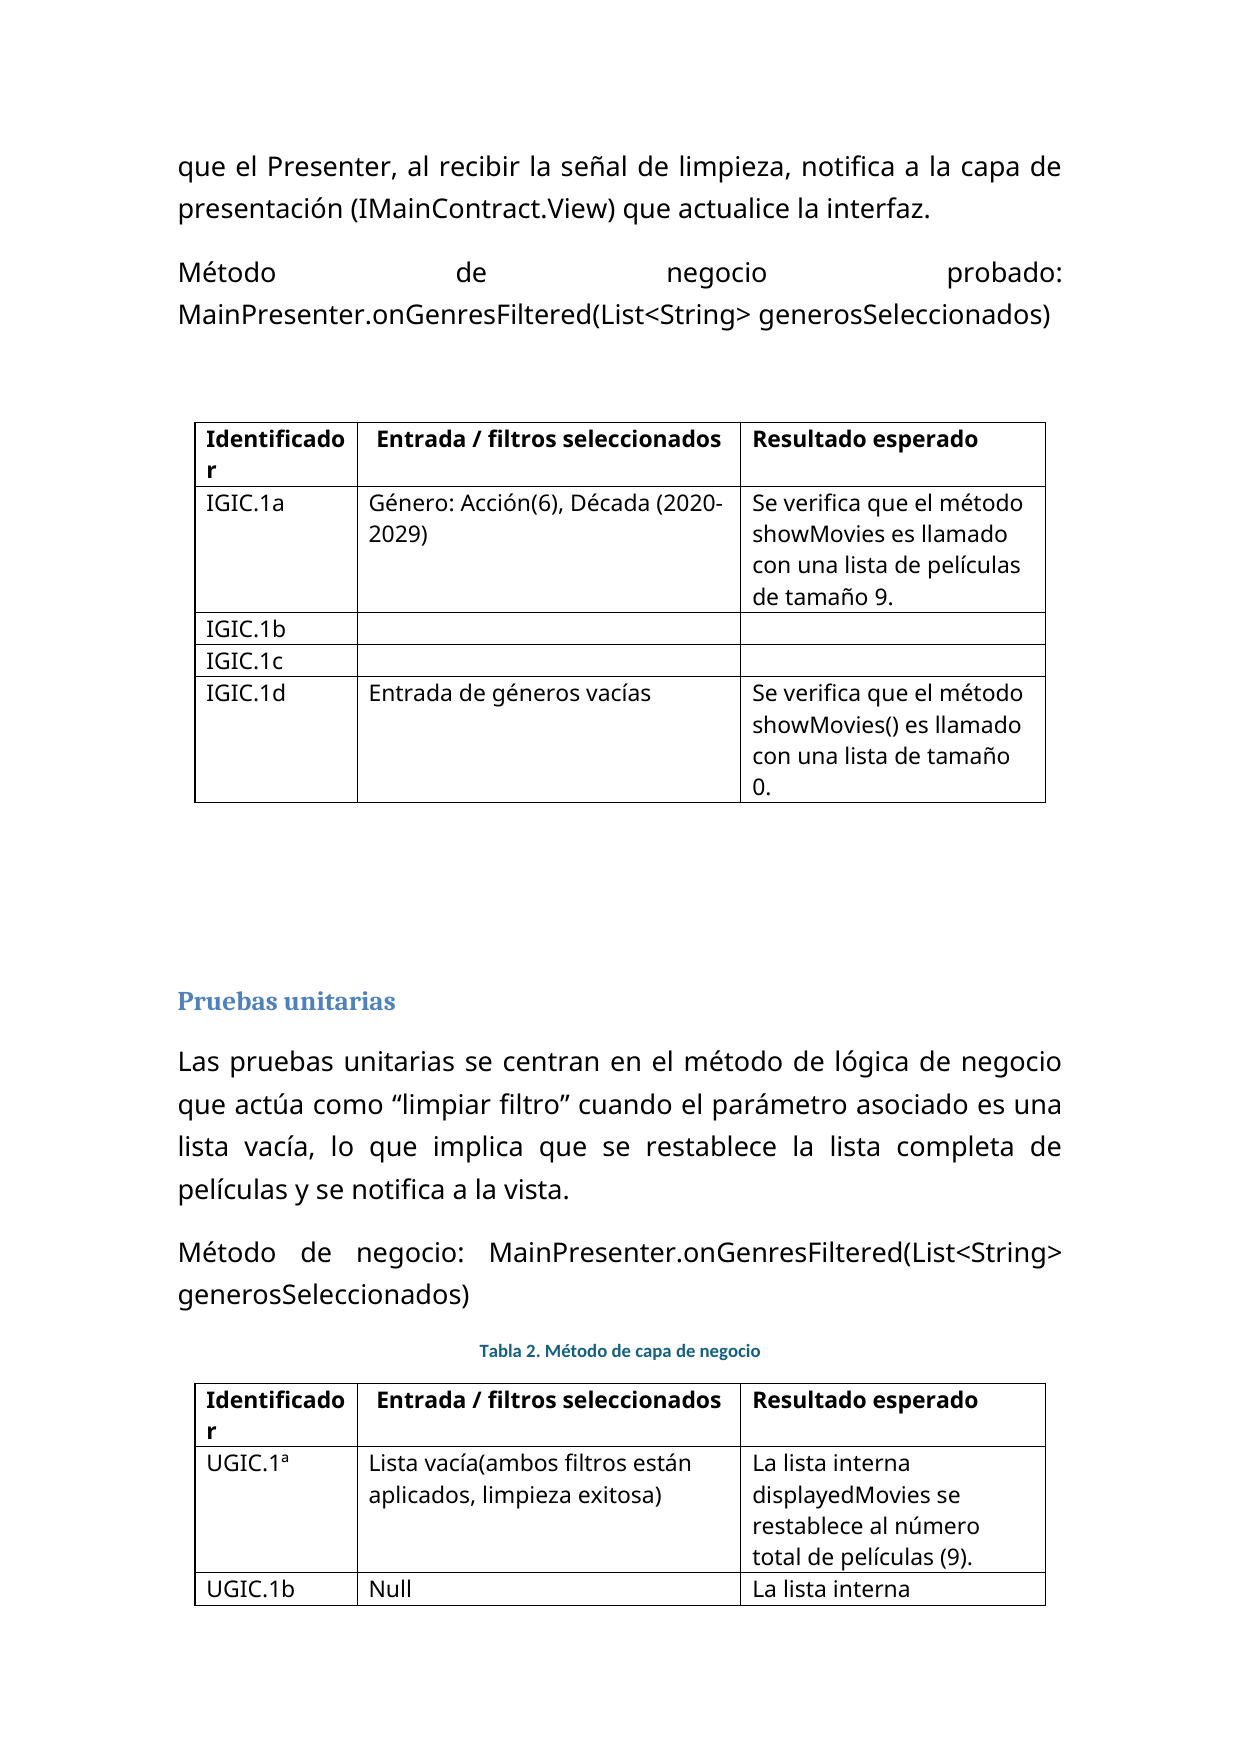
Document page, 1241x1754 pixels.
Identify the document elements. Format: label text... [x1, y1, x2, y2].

table_header Identificador [196, 1384, 357, 1446]
table_cell [741, 645, 1045, 676]
text Método de negocio probado: MainPresenter.onGenresFiltered(List<String> generosSeleccionados) [177, 253, 1063, 332]
text Tabla 2. Método de capa de negocio [177, 1339, 1063, 1362]
table_header Identificador [196, 423, 357, 486]
table_header Entrada / filtros seleccionados [358, 423, 740, 486]
table_cell [358, 613, 740, 644]
text Método de negocio: MainPresenter.onGenresFiltered(List<String> generosSeleccionados) [177, 1233, 1063, 1313]
text Pruebas unitarias [177, 986, 1063, 1017]
table_cell Null [358, 1573, 740, 1604]
table_cell La lista interna [741, 1573, 1045, 1604]
table_cell UGIC.1ª [196, 1447, 357, 1572]
table_cell IGIC.1c [196, 645, 357, 676]
table_cell IGIC.1d [196, 677, 357, 802]
table_cell Se verifica que el método showMovies es llamado con una lista de películas de tamaño 9. [741, 487, 1045, 612]
table_cell La lista interna displayedMovies se restablece al número total de películas (9). [741, 1447, 1045, 1572]
table_cell Lista vacía(ambos filtros están aplicados, limpieza exitosa) [358, 1447, 740, 1572]
table_cell IGIC.1a [196, 487, 357, 612]
table_header Resultado esperado [741, 423, 1045, 486]
table_cell [741, 613, 1045, 644]
table_header Entrada / filtros seleccionados [358, 1384, 740, 1446]
table_cell UGIC.1b [196, 1573, 357, 1604]
table_cell [358, 645, 740, 676]
text Las pruebas unitarias se centran en el método de lógica de negocio que actúa como “limpiar filtro” cuando el parámetro asociado es una lista vacía, lo que implica que se restablece la lista completa de películas y se notifica a la vista. [177, 1043, 1063, 1207]
table_header Resultado esperado [741, 1384, 1045, 1446]
text que el Presenter, al recibir la señal de limpieza, notifica a la capa de presentación (IMainContract.View) que actualice la interfaz. [177, 148, 1063, 227]
table_cell Entrada de géneros vacías [358, 677, 740, 802]
table_cell IGIC.1b [196, 613, 357, 644]
table_cell Género: Acción(6), Década (2020-2029) [358, 487, 740, 612]
table_cell Se verifica que el método showMovies() es llamado con una lista de tamaño 0. [741, 677, 1045, 802]
